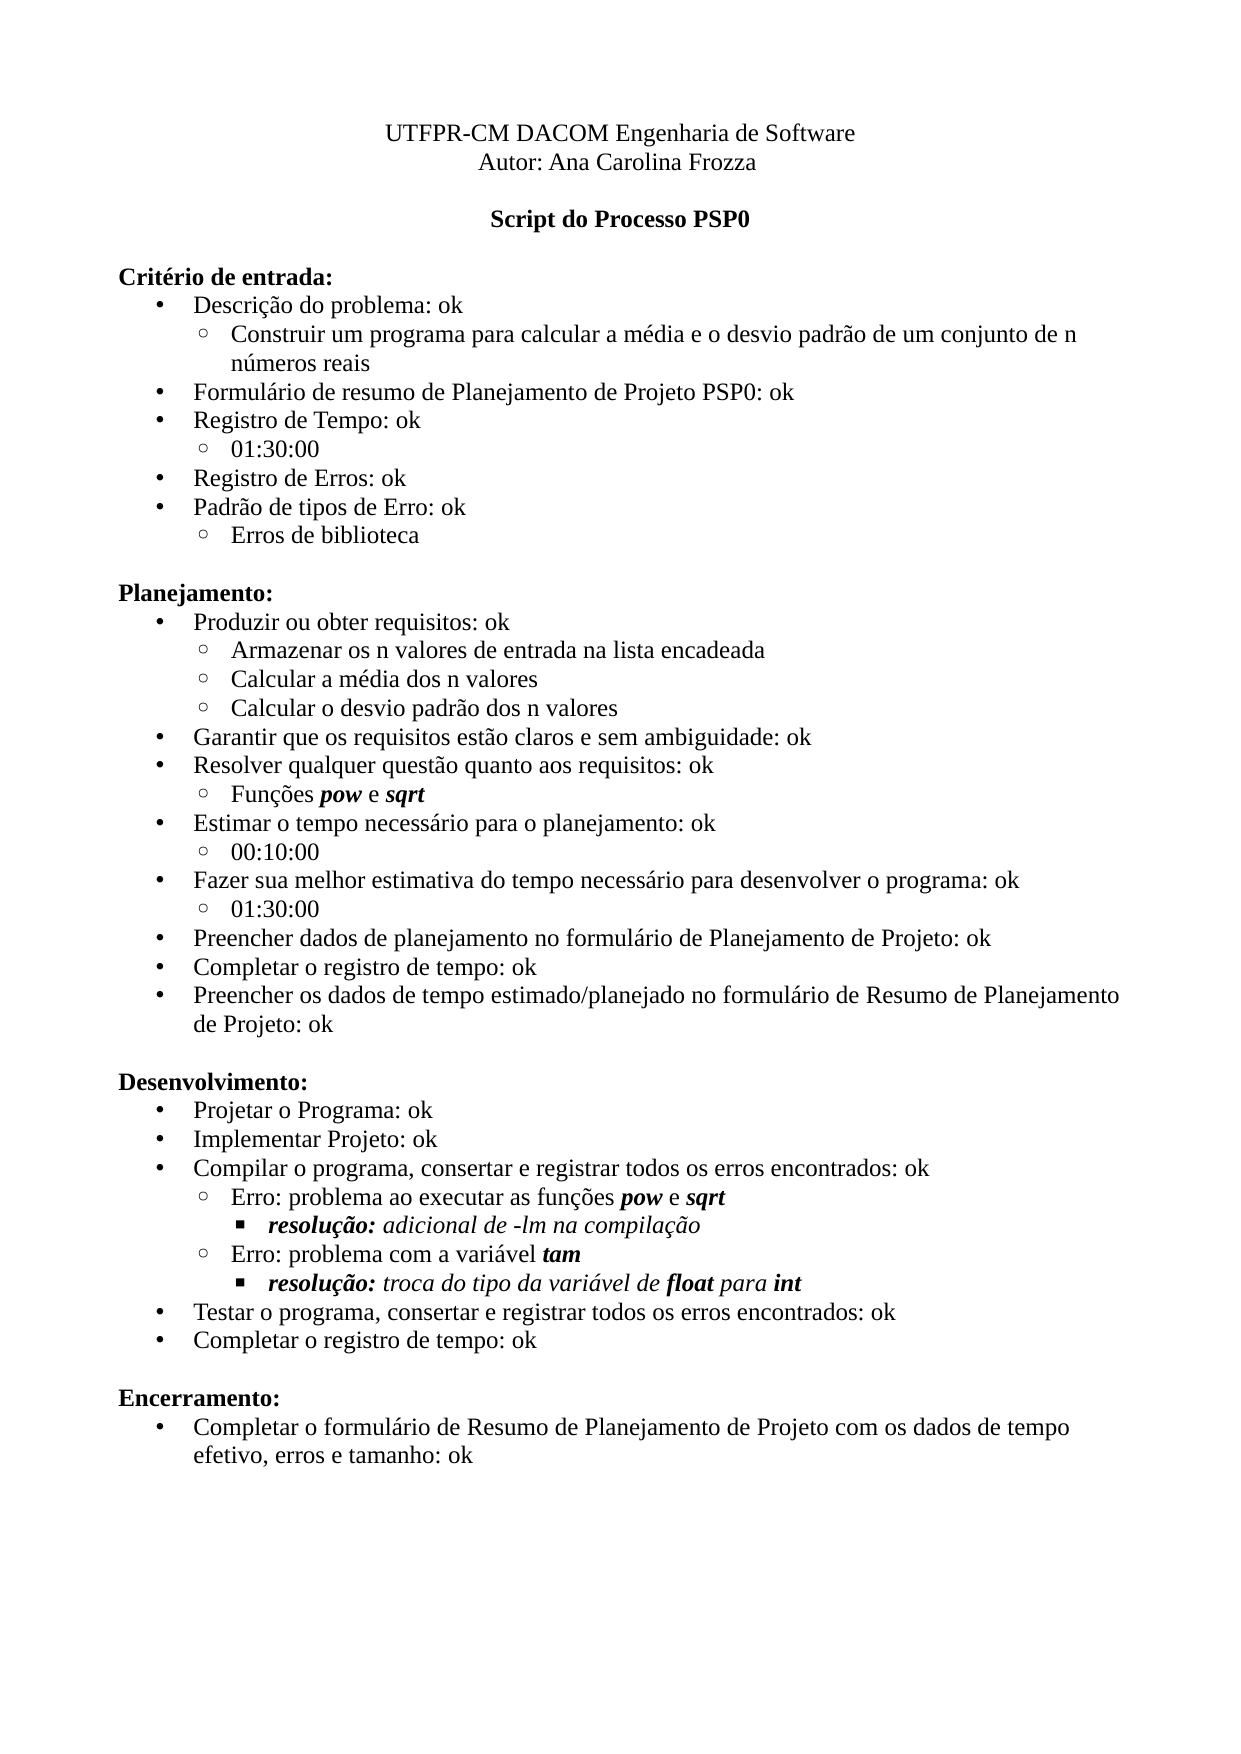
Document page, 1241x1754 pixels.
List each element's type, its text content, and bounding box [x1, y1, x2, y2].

list Preencher dados de planejamento no formulário de Planejamento de Projeto: ok [156, 923, 1122, 952]
text UTFPR-CM DACOM Engenharia de Software [118, 118, 1122, 147]
list 00:10:00 [193, 837, 1122, 866]
text Desenvolvimento: [118, 1067, 1122, 1096]
text Script do Processo PSP0 [118, 204, 1122, 233]
list Erro: problema ao executar as funções pow e sqrt [193, 1182, 1122, 1211]
list Formulário de resumo de Planejamento de Projeto PSP0: ok [156, 377, 1122, 406]
list Testar o programa, consertar e registrar todos os erros encontrados: ok [156, 1297, 1122, 1326]
list Funções pow e sqrt [193, 779, 1122, 808]
text Critério de entrada: [118, 262, 1122, 291]
list Garantir que os requisitos estão claros e sem ambiguidade: ok [156, 722, 1122, 751]
list Erro: problema com a variável tam [193, 1239, 1122, 1268]
text Planejamento: [118, 578, 1122, 607]
list 01:30:00 [193, 434, 1122, 463]
list Registro de Tempo: ok [156, 406, 1122, 434]
list Calcular a média dos n valores [193, 664, 1122, 693]
list Descrição do problema: ok [156, 291, 1122, 319]
list Resolver qualquer questão quanto aos requisitos: ok [156, 751, 1122, 779]
list Completar o registro de tempo: ok [156, 1326, 1122, 1354]
list Produzir ou obter requisitos: ok [156, 607, 1122, 636]
list Preencher os dados de tempo estimado/planejado no formulário de Resumo de Planejamento de Projeto: ok [156, 981, 1122, 1038]
list Armazenar os n valores de entrada na lista encadeada [193, 636, 1122, 664]
list resolução: adicional de -lm na compilação [231, 1211, 1122, 1239]
list Padrão de tipos de Erro: ok [156, 492, 1122, 521]
list Completar o registro de tempo: ok [156, 952, 1122, 981]
list 01:30:00 [193, 894, 1122, 923]
text Autor: Ana Carolina Frozza [118, 147, 1122, 176]
list Fazer sua melhor estimativa do tempo necessário para desenvolver o programa: ok [156, 866, 1122, 894]
list resolução: troca do tipo da variável de float para int [231, 1268, 1122, 1297]
list Projetar o Programa: ok [156, 1096, 1122, 1124]
list Erros de biblioteca [193, 521, 1122, 549]
list Estimar o tempo necessário para o planejamento: ok [156, 808, 1122, 837]
list Construir um programa para calcular a média e o desvio padrão de um conjunto de n números reais [193, 319, 1122, 377]
list Compilar o programa, consertar e registrar todos os erros encontrados: ok [156, 1153, 1122, 1182]
list Registro de Erros: ok [156, 463, 1122, 492]
text Encerramento: [118, 1383, 1122, 1412]
list Implementar Projeto: ok [156, 1124, 1122, 1153]
list Completar o formulário de Resumo de Planejamento de Projeto com os dados de tempo efetivo, erros e tamanho: ok [156, 1412, 1122, 1469]
list Calcular o desvio padrão dos n valores [193, 693, 1122, 722]
